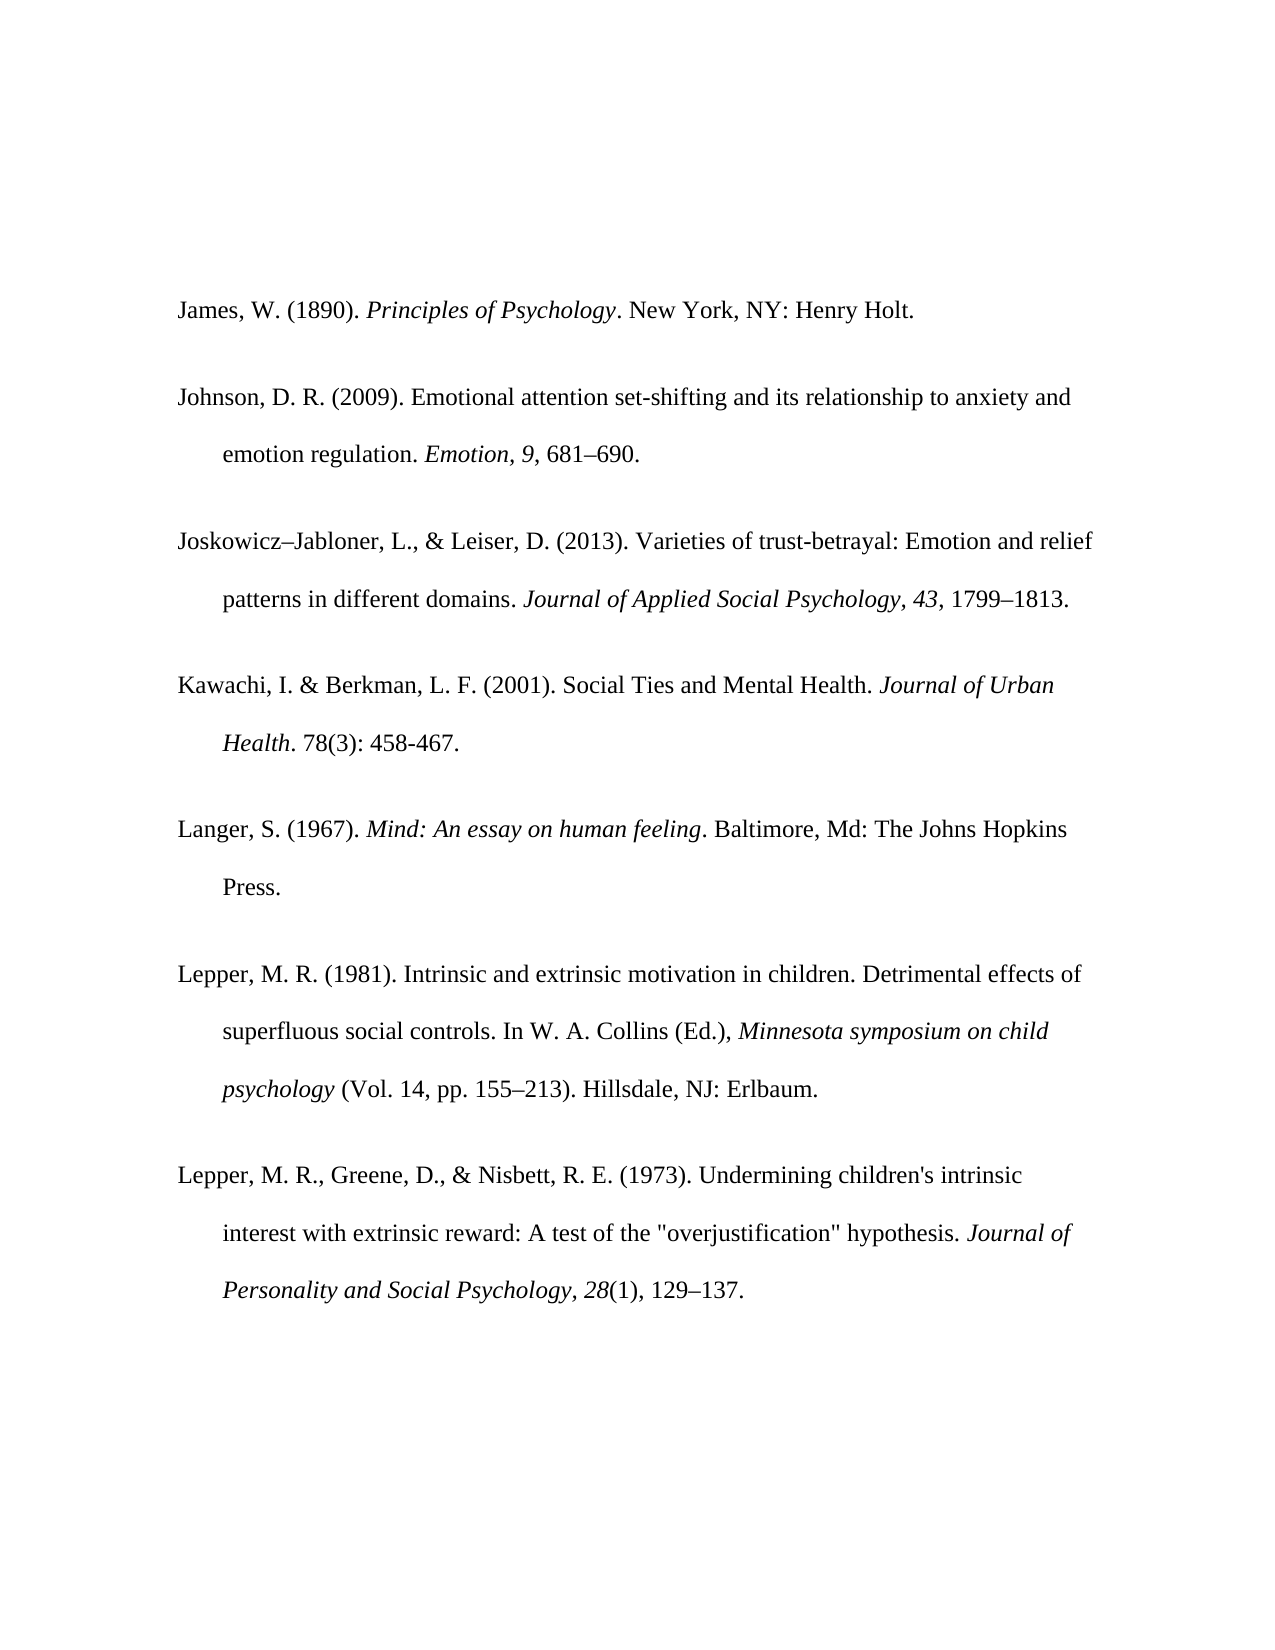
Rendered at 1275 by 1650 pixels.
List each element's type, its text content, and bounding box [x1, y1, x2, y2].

text Lepper, M. R., Greene, D., & Nisbett, R. E. (1973). Undermining children's intrinsic interest with extrinsic reward: A test of the "overjustification" hypothesis. Journal of Personality and Social Psychology, 28(1), 129–137. [177, 1160, 1098, 1304]
text Lepper, M. R. (1981). Intrinsic and extrinsic motivation in children. Detrimental effects of superfluous social controls. In W. A. Collins (Ed.), Minnesota symposium on child psychology (Vol. 14, pp. 155–213). Hillsdale, NJ: Erlbaum. [177, 959, 1098, 1102]
text Joskowicz–Jabloner, L., & Leiser, D. (2013). Varieties of trust-betrayal: Emotion and relief patterns in different domains. Journal of Applied Social Psychology, 43, 1799–1813. [177, 526, 1098, 612]
text James, W. (1890). Principles of Psychology. New York, NY: Henry Holt. [177, 295, 1098, 324]
text Kawachi, I. & Berkman, L. F. (2001). Social Ties and Mental Health. Journal of Urban Health. 78(3): 458-467. [177, 670, 1098, 757]
text Johnson, D. R. (2009). Emotional attention set-shifting and its relationship to anxiety and emotion regulation. Emotion, 9, 681–690. [177, 382, 1098, 468]
text Langer, S. (1967). Mind: An essay on human feeling. Baltimore, Md: The Johns Hopkins Press. [177, 814, 1098, 901]
